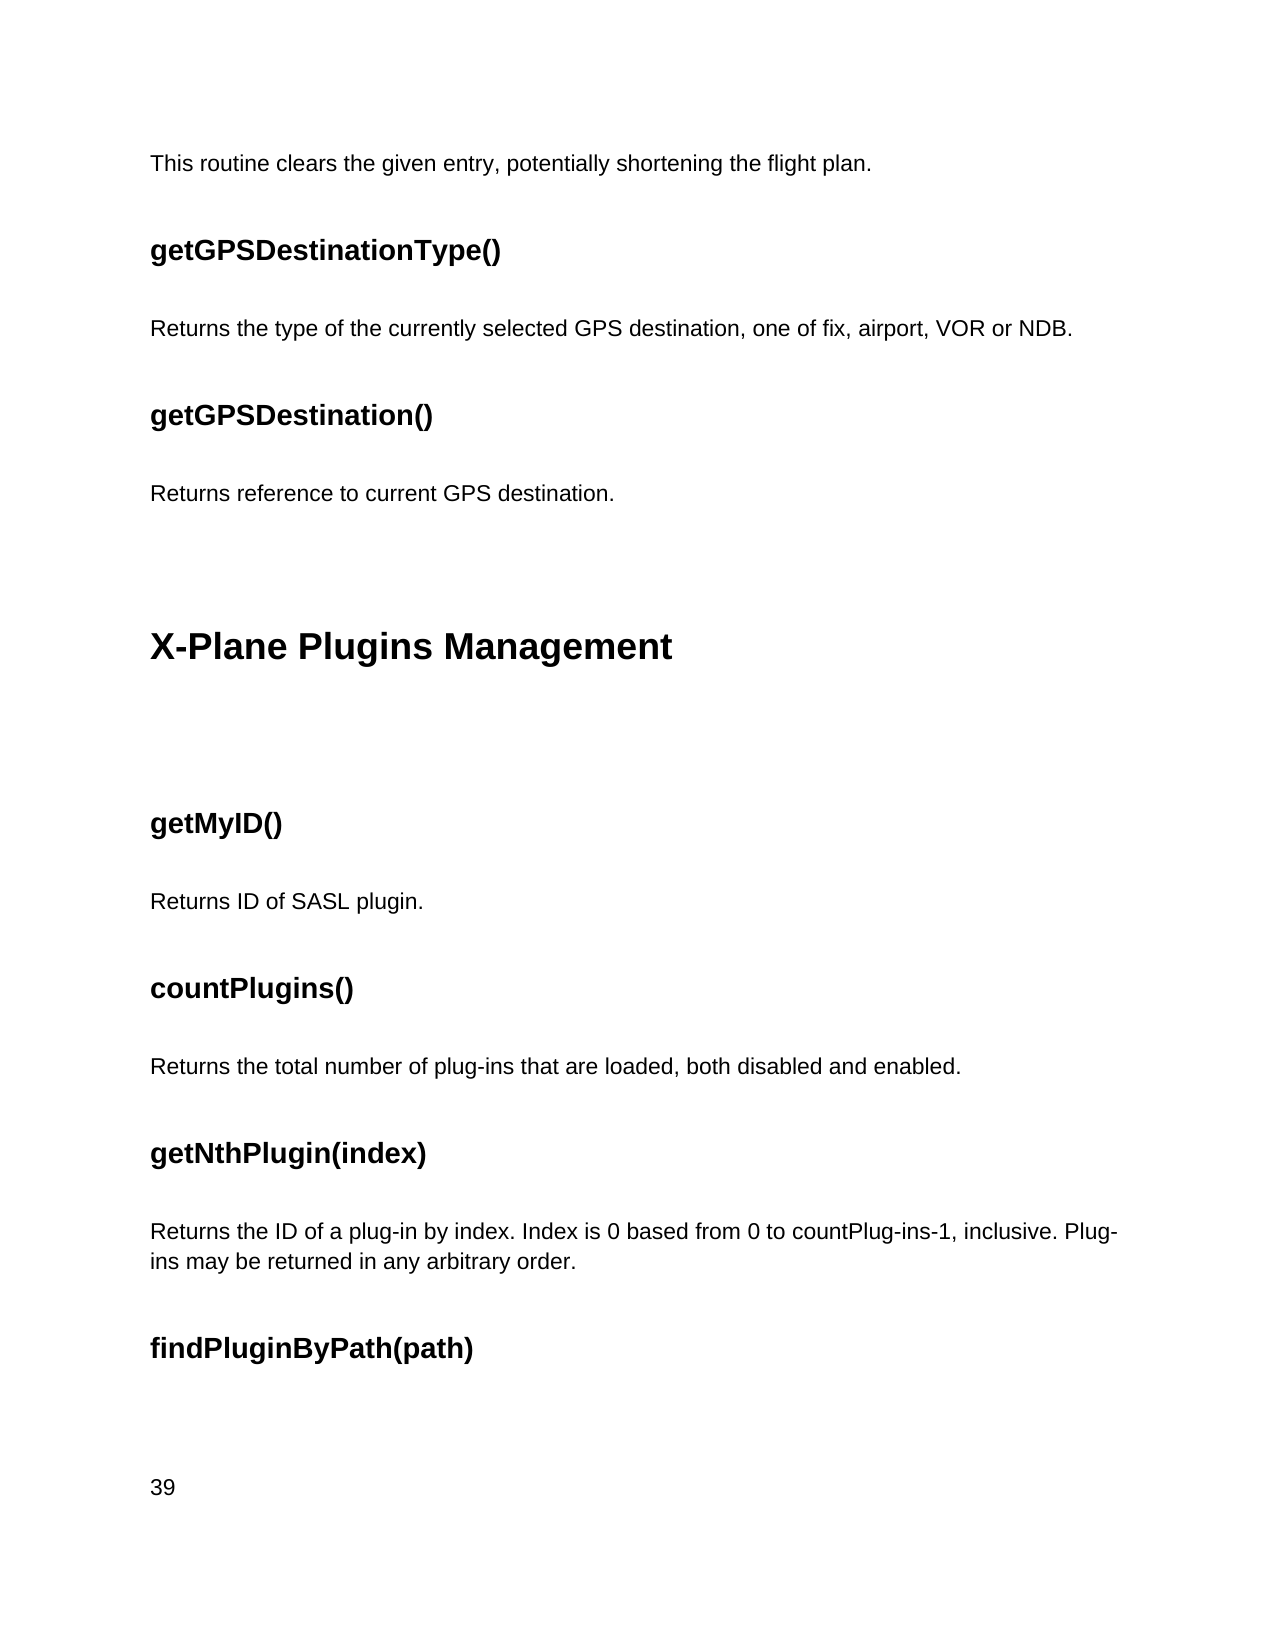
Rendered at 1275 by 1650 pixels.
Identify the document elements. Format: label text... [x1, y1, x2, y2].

text Returns reference to current GPS destination. [150, 480, 1125, 506]
subtitle getGPSDestinationType() [150, 233, 1125, 266]
text Returns the ID of a plug-in by index. Index is 0 based from 0 to countPlug-ins-1, inclusive. Plug-ins may be returned in any arbitrary order. [150, 1218, 1125, 1274]
subtitle X-Plane Plugins Management [150, 624, 1125, 668]
subtitle countPlugins() [150, 971, 1125, 1004]
text Returns ID of SASL plugin. [150, 888, 1125, 914]
subtitle getNthPlugin(index) [150, 1136, 1125, 1169]
subtitle findPluginByPath(path) [150, 1331, 1125, 1364]
text This routine clears the given entry, potentially shortening the flight plan. [150, 150, 1125, 176]
subtitle getGPSDestination() [150, 398, 1125, 431]
text Returns the total number of plug-ins that are loaded, both disabled and enabled. [150, 1053, 1125, 1079]
subtitle getMyID() [150, 806, 1125, 839]
text Returns the type of the currently selected GPS destination, one of fix, airport, VOR or NDB. [150, 315, 1125, 341]
